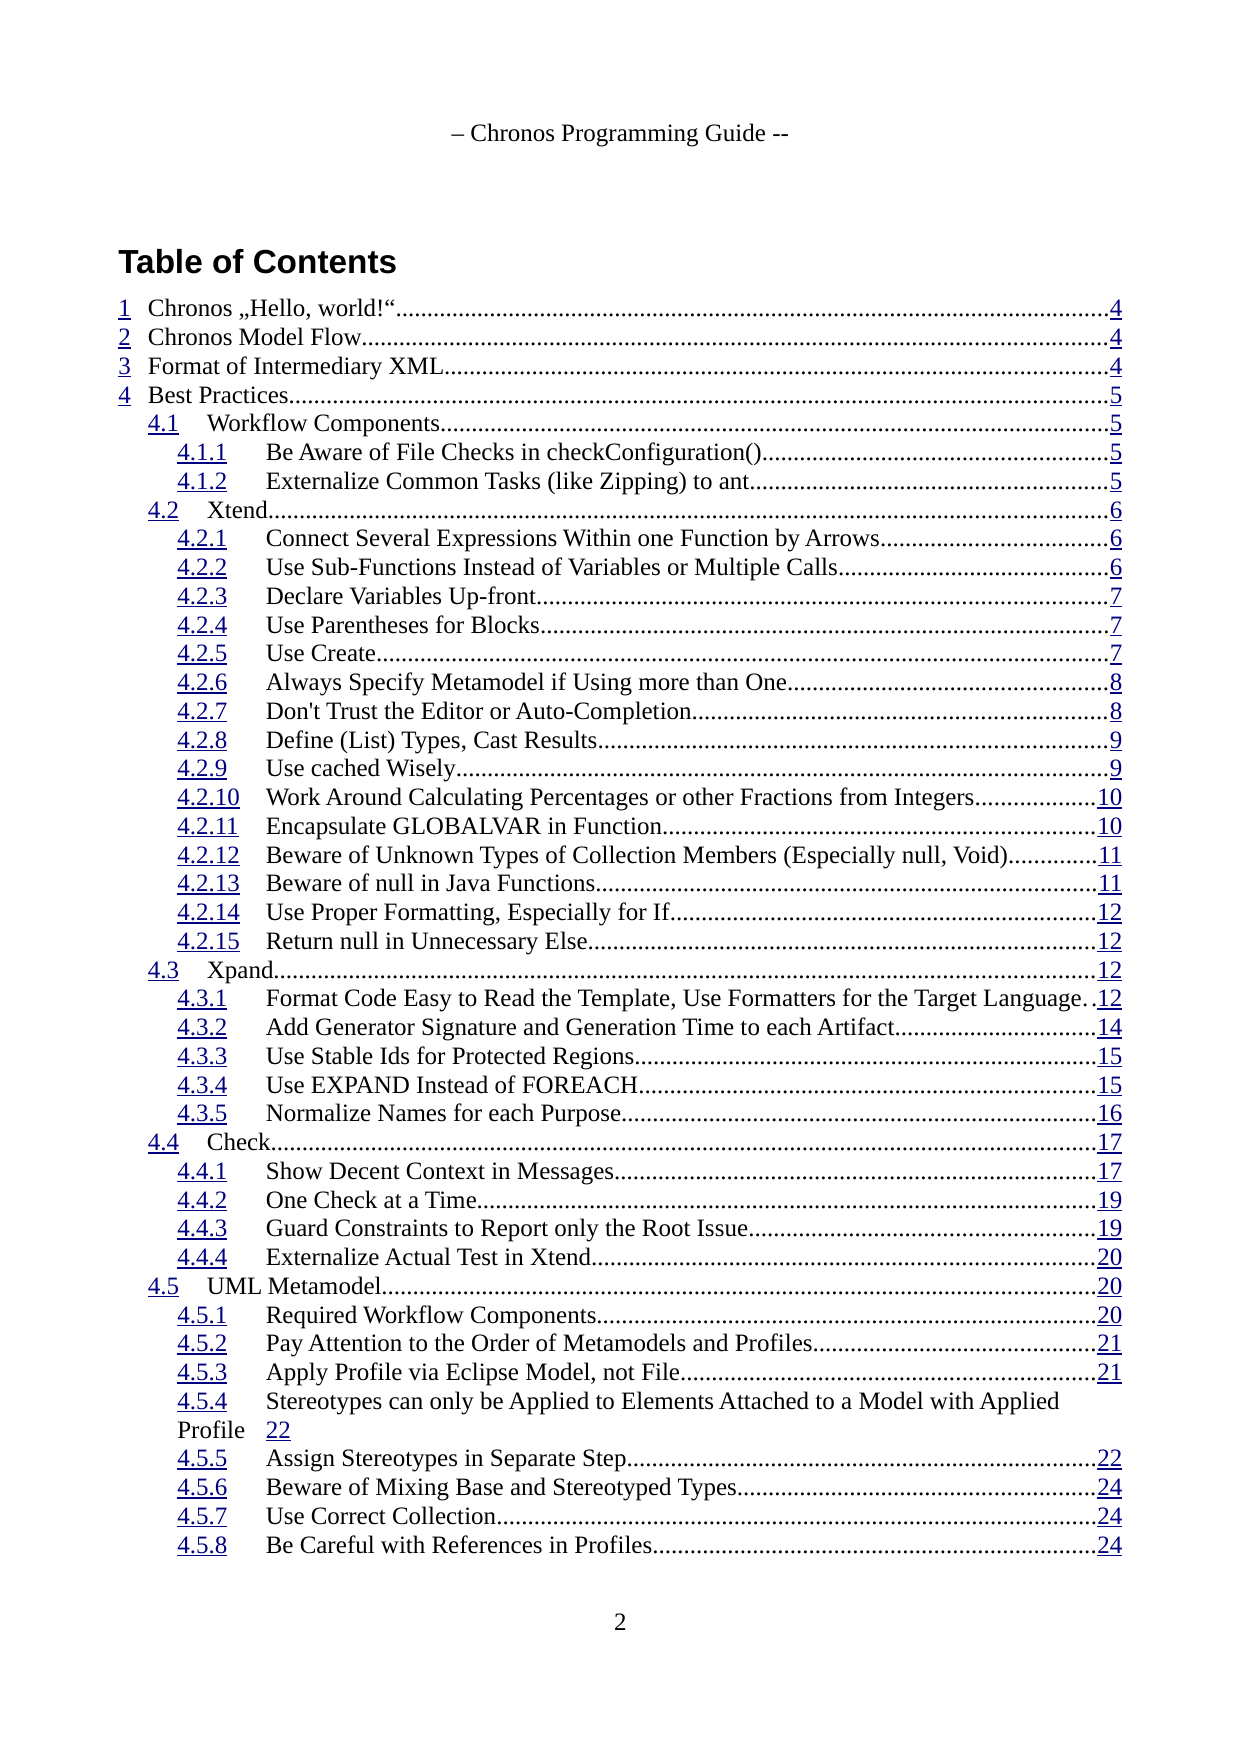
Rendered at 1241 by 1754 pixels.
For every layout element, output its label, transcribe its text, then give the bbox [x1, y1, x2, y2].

text 4.5.7 Use Correct Collection 24 [177, 1501, 1122, 1530]
text 4.2.10 Work Around Calculating Percentages or other Fractions from Integers 10 [177, 782, 1122, 811]
text 4.5.8 Be Careful with References in Profiles 24 [177, 1530, 1122, 1558]
text 2 Chronos Model Flow 4 [118, 322, 1122, 351]
text 4.2.15 Return null in Unnecessary Else 12 [177, 926, 1122, 955]
text 4.2 Xtend 6 [148, 495, 1122, 523]
text 4.1.1 Be Aware of File Checks in checkConfiguration() 5 [177, 437, 1122, 466]
text 1 Chronos „Hello, world!“ 4 [118, 293, 1122, 322]
text 4.4.3 Guard Constraints to Report only the Root Issue 19 [177, 1213, 1122, 1242]
text 4.2.8 Define (List) Types, Cast Results 9 [177, 725, 1122, 753]
subtitle Table of Contents [118, 243, 1122, 281]
text 4.3.4 Use EXPAND Instead of FOREACH 15 [177, 1070, 1122, 1098]
text 4.5.2 Pay Attention to the Order of Metamodels and Profiles 21 [177, 1328, 1122, 1357]
text 4.2.2 Use Sub-Functions Instead of Variables or Multiple Calls 6 [177, 552, 1122, 581]
text 4.2.13 Beware of null in Java Functions 11 [177, 868, 1122, 897]
text 4.4 Check 17 [148, 1127, 1122, 1156]
text 4.5.6 Beware of Mixing Base and Stereotyped Types 24 [177, 1472, 1122, 1501]
text 4.3.3 Use Stable Ids for Protected Regions 15 [177, 1041, 1122, 1070]
text 4 Best Practices 5 [118, 380, 1122, 408]
text 4.5.5 Assign Stereotypes in Separate Step 22 [177, 1443, 1122, 1472]
text 4.2.14 Use Proper Formatting, Especially for If 12 [177, 897, 1122, 926]
text 4.4.4 Externalize Actual Test in Xtend 20 [177, 1242, 1122, 1271]
text 4.3.1 Format Code Easy to Read the Template, Use Formatters for the Target Language 12 [177, 983, 1122, 1012]
text 4.5 UML Metamodel 20 [148, 1271, 1122, 1300]
text 4.3 Xpand 12 [148, 955, 1122, 983]
text 4.4.1 Show Decent Context in Messages 17 [177, 1156, 1122, 1185]
text 4.5.4 Stereotypes can only be Applied to Elements Attached to a Model with Applied Profile 22 [177, 1386, 1122, 1443]
text 4.4.2 One Check at a Time 19 [177, 1185, 1122, 1213]
text 4.1 Workflow Components 5 [148, 408, 1122, 437]
text 4.2.1 Connect Several Expressions Within one Function by Arrows 6 [177, 523, 1122, 552]
text 4.2.12 Beware of Unknown Types of Collection Members (Especially null, Void) 11 [177, 840, 1122, 868]
text 4.5.3 Apply Profile via Eclipse Model, not File 21 [177, 1357, 1122, 1386]
text 4.5.1 Required Workflow Components 20 [177, 1300, 1122, 1328]
text 4.3.5 Normalize Names for each Purpose 16 [177, 1098, 1122, 1127]
text 4.2.3 Declare Variables Up-front 7 [177, 581, 1122, 610]
text 4.2.9 Use cached Wisely 9 [177, 753, 1122, 782]
text 3 Format of Intermediary XML 4 [118, 351, 1122, 380]
text 4.2.5 Use Create 7 [177, 638, 1122, 667]
text 4.2.11 Encapsulate GLOBALVAR in Function 10 [177, 811, 1122, 840]
text 4.1.2 Externalize Common Tasks (like Zipping) to ant 5 [177, 466, 1122, 495]
text 4.2.6 Always Specify Metamodel if Using more than One 8 [177, 667, 1122, 696]
text 4.2.4 Use Parentheses for Blocks 7 [177, 610, 1122, 638]
text 4.2.7 Don't Trust the Editor or Auto-Completion 8 [177, 696, 1122, 725]
text 4.3.2 Add Generator Signature and Generation Time to each Artifact 14 [177, 1012, 1122, 1041]
